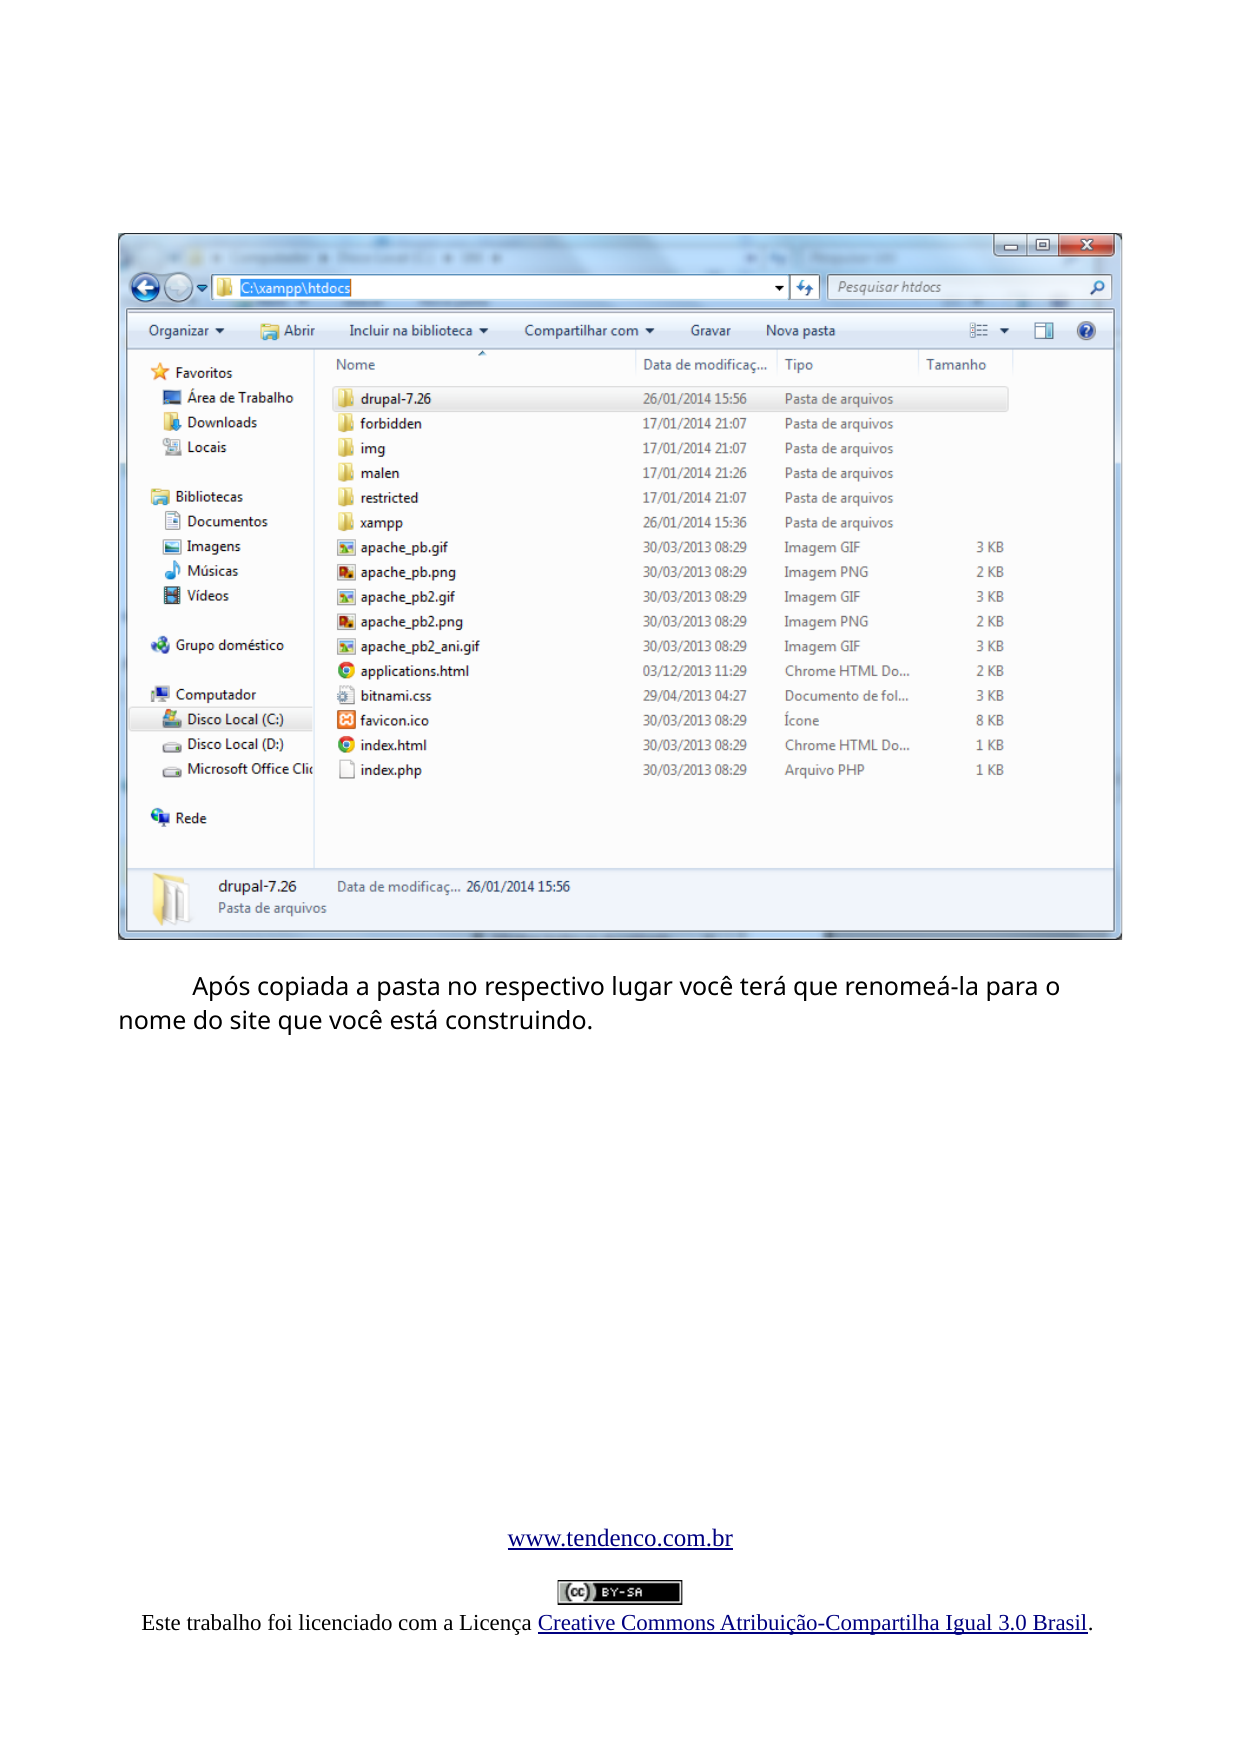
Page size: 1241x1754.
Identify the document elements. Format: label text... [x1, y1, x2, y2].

text Após copiada a pasta no respectivo lugar você terá que renomeá-la para o nome do site que você está construindo. [118, 969, 1122, 1037]
picture [118, 233, 1123, 940]
picture [557, 1580, 683, 1605]
